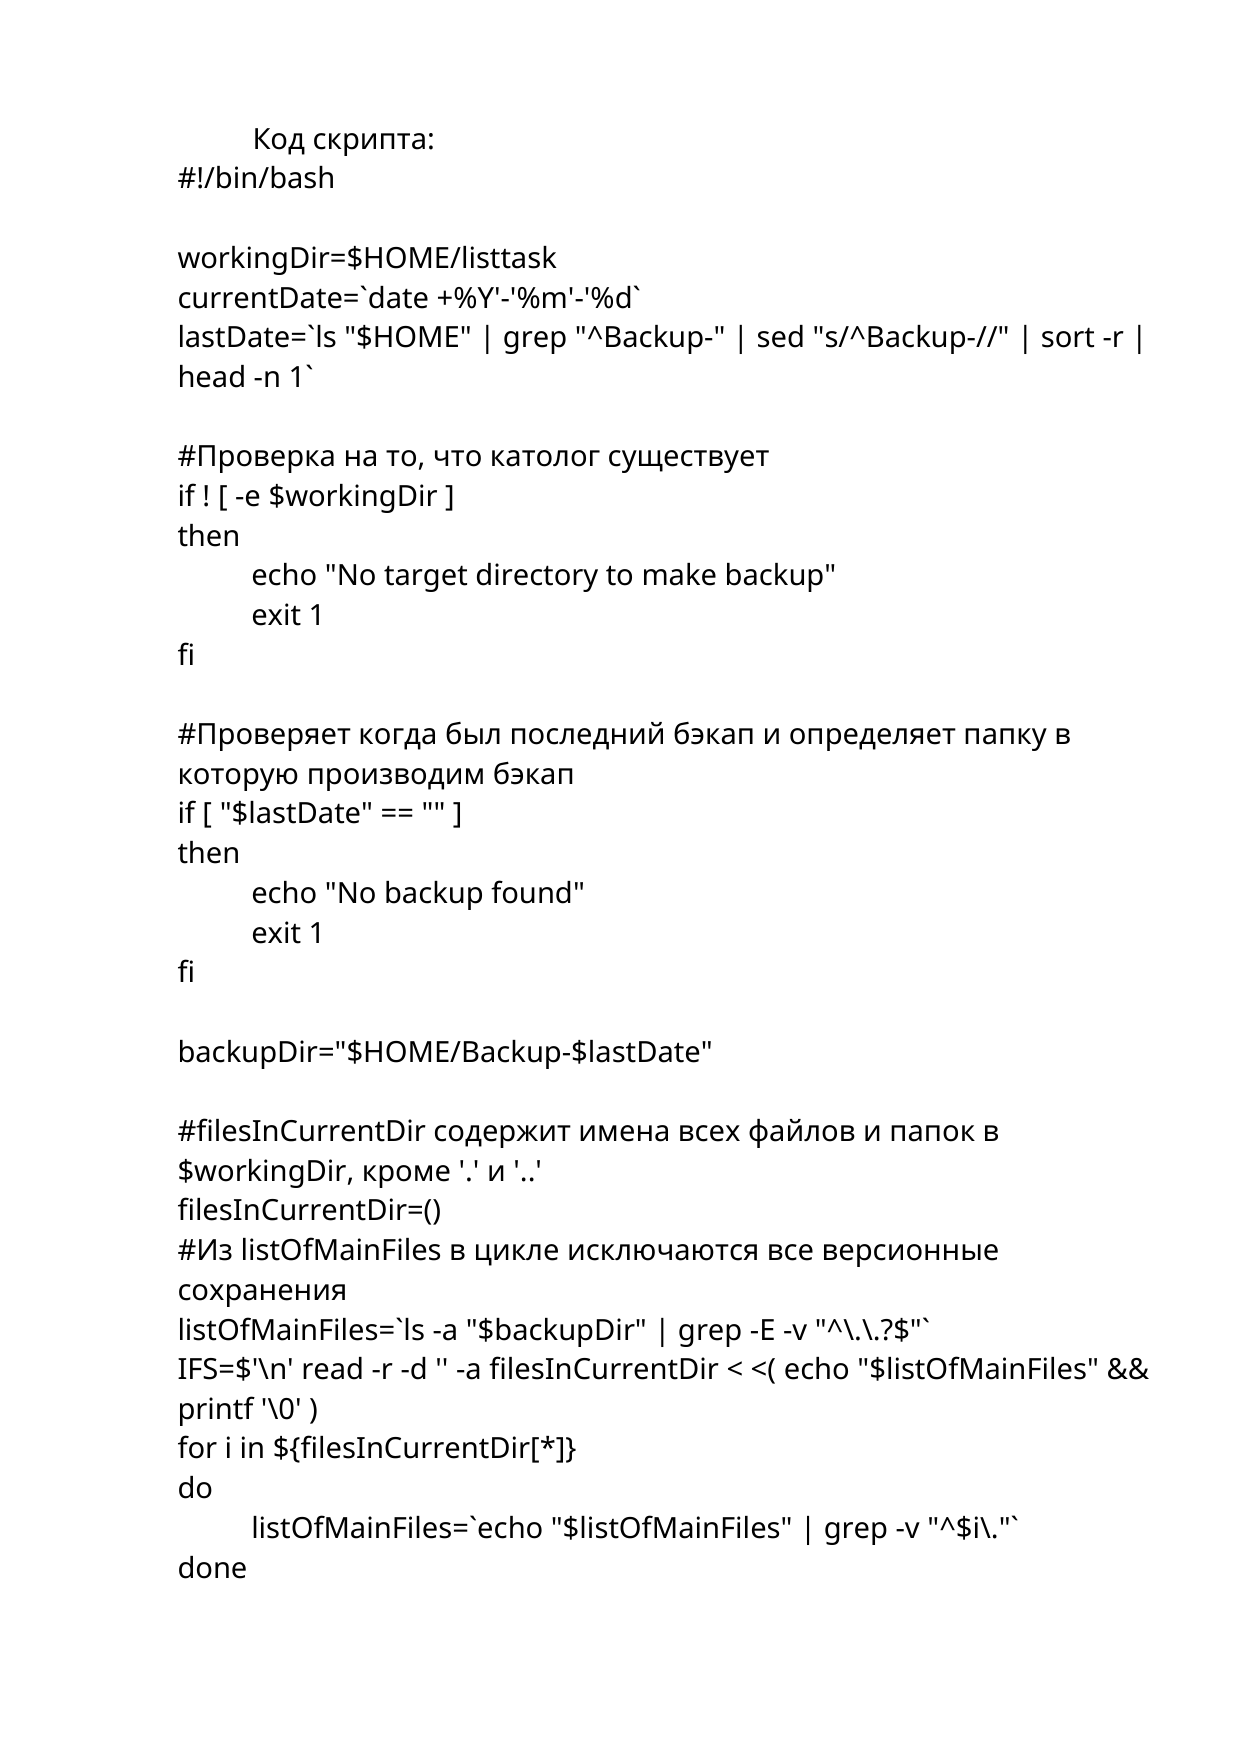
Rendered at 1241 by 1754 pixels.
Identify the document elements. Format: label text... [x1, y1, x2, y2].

text fi [177, 952, 1152, 991]
text echo "No target directory to make backup" [177, 555, 1152, 594]
text workingDir=$HOME/listtask [177, 237, 1152, 277]
text #filesInCurrentDir содержит имена всех файлов и папок в $workingDir, кроме '.' и '..' [177, 1110, 1152, 1190]
text filesInCurrentDir=() [177, 1190, 1152, 1229]
text if ! [ -e $workingDir ] [177, 475, 1152, 515]
text #Из listOfMainFiles в цикле исключаются все версионные сохранения [177, 1229, 1152, 1309]
text then [177, 832, 1152, 872]
text Код скрипта: [177, 118, 1152, 158]
text #Проверяет когда был последний бэкап и определяет папку в которую производим бэкап [177, 713, 1152, 793]
text listOfMainFiles=`ls -a "$backupDir" | grep -E -v "^\.\.?$"` [177, 1309, 1152, 1348]
text backupDir="$HOME/Backup-$lastDate" [177, 1031, 1152, 1071]
text #Проверка на то, что католог существует [177, 436, 1152, 475]
text exit 1 [177, 912, 1152, 952]
text echo "No backup found" [177, 872, 1152, 912]
text if [ "$lastDate" == "" ] [177, 793, 1152, 832]
text do [177, 1467, 1152, 1507]
text lastDate=`ls "$HOME" | grep "^Backup-" | sed "s/^Backup-//" | sort -r | head -n 1` [177, 317, 1152, 396]
text fi [177, 634, 1152, 674]
text #!/bin/bash [177, 158, 1152, 197]
text then [177, 515, 1152, 555]
text listOfMainFiles=`echo "$listOfMainFiles" | grep -v "^$i\."` [177, 1507, 1152, 1547]
text done [177, 1547, 1152, 1587]
text IFS=$'\n' read -r -d '' -a filesInCurrentDir < <( echo "$listOfMainFiles" && printf '\0' ) [177, 1348, 1152, 1428]
text exit 1 [177, 594, 1152, 634]
text currentDate=`date +%Y'-'%m'-'%d` [177, 277, 1152, 317]
text for i in ${filesInCurrentDir[*]} [177, 1428, 1152, 1467]
